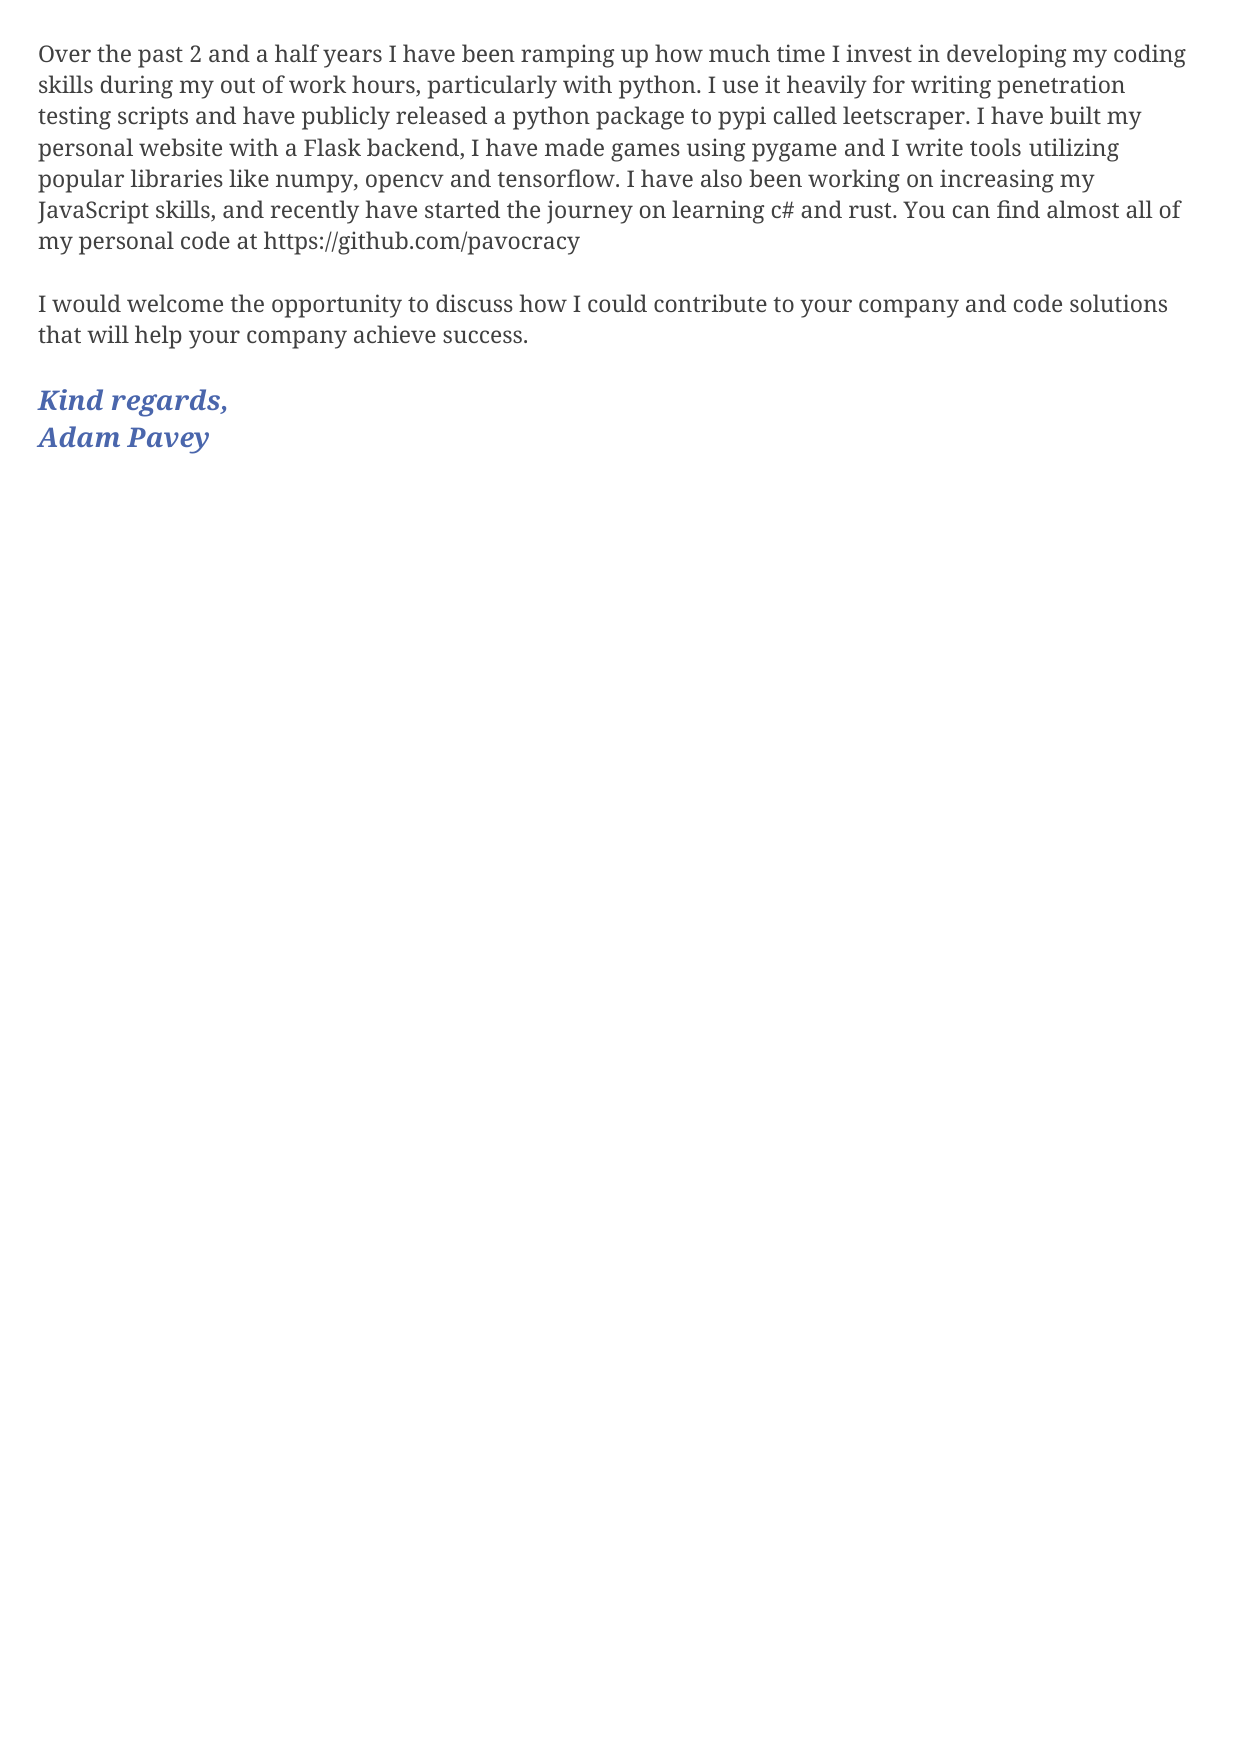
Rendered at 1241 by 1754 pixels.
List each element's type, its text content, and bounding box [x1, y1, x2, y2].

table_header Over the past 2 and a half years I have been ramping up how much time I invest in developing my coding skills during my out of work hours, particularly with python. I use it heavily for writing penetration testing scripts and have publicly released a python package to pypi called leetscraper. I have built my personal website with a Flask backend, I have made games using pygame and I write tools utilizing popular libraries like numpy, opencv and tensorflow. I have also been working on increasing my JavaScript skills, and recently have started the journey on learning c# and rust. You can find almost all of my personal code at https://github.com/pavocracy I would welcome the opportunity to discuss how I could contribute to your company and code solutions that will help your company achieve success. Kind regards, Adam Pavey [38, 38, 1202, 472]
